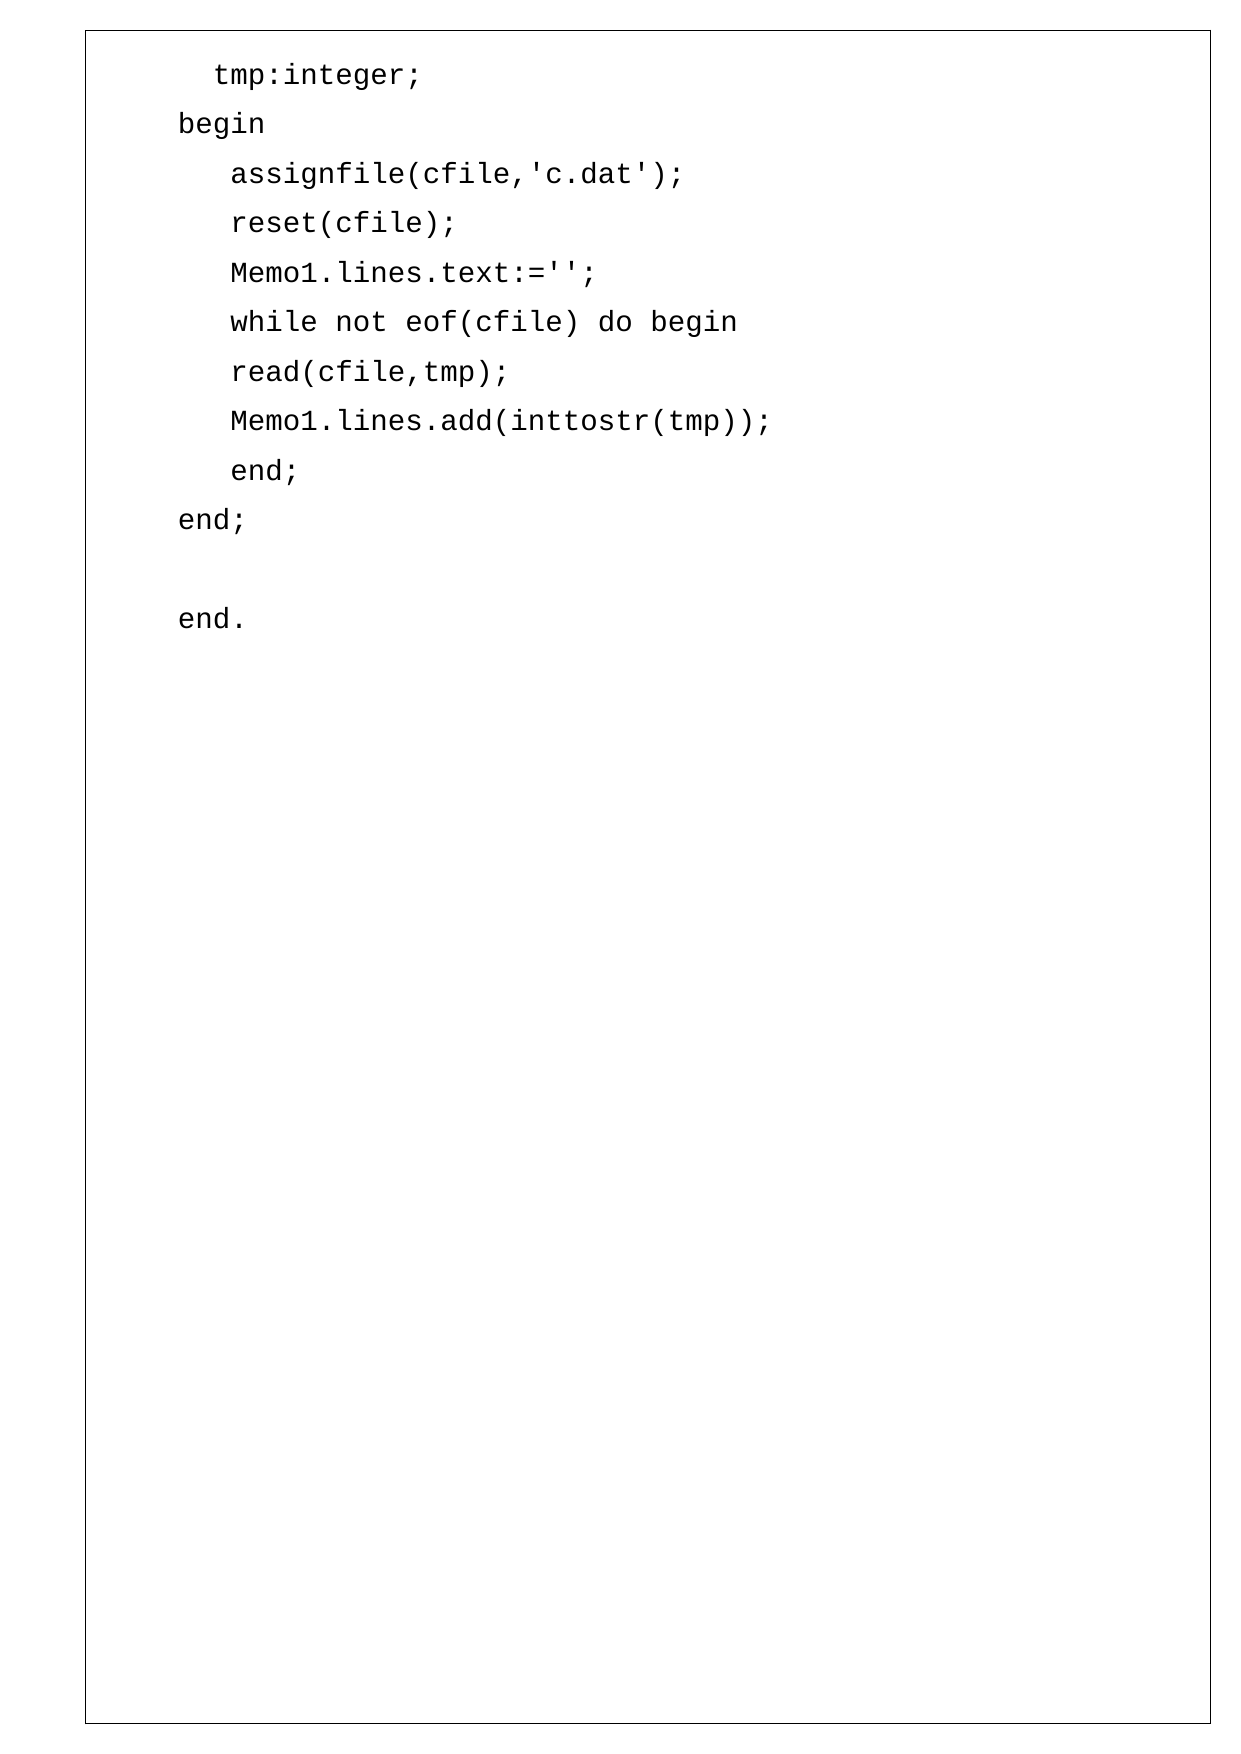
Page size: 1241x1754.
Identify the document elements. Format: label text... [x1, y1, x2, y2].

text begin [178, 109, 1181, 142]
text end. [178, 604, 1181, 637]
text read(cfile,tmp); [178, 357, 1181, 390]
text Memo1.lines.add(inttostr(tmp)); [178, 406, 1181, 439]
text while not eof(cfile) do begin [178, 307, 1181, 340]
text end; [178, 456, 1181, 489]
text end; [178, 505, 1181, 538]
text Memo1.lines.text:=''; [178, 258, 1181, 291]
text assignfile(cfile,'c.dat'); [178, 159, 1181, 192]
text reset(cfile); [178, 208, 1181, 241]
text tmp:integer; [178, 60, 1181, 93]
